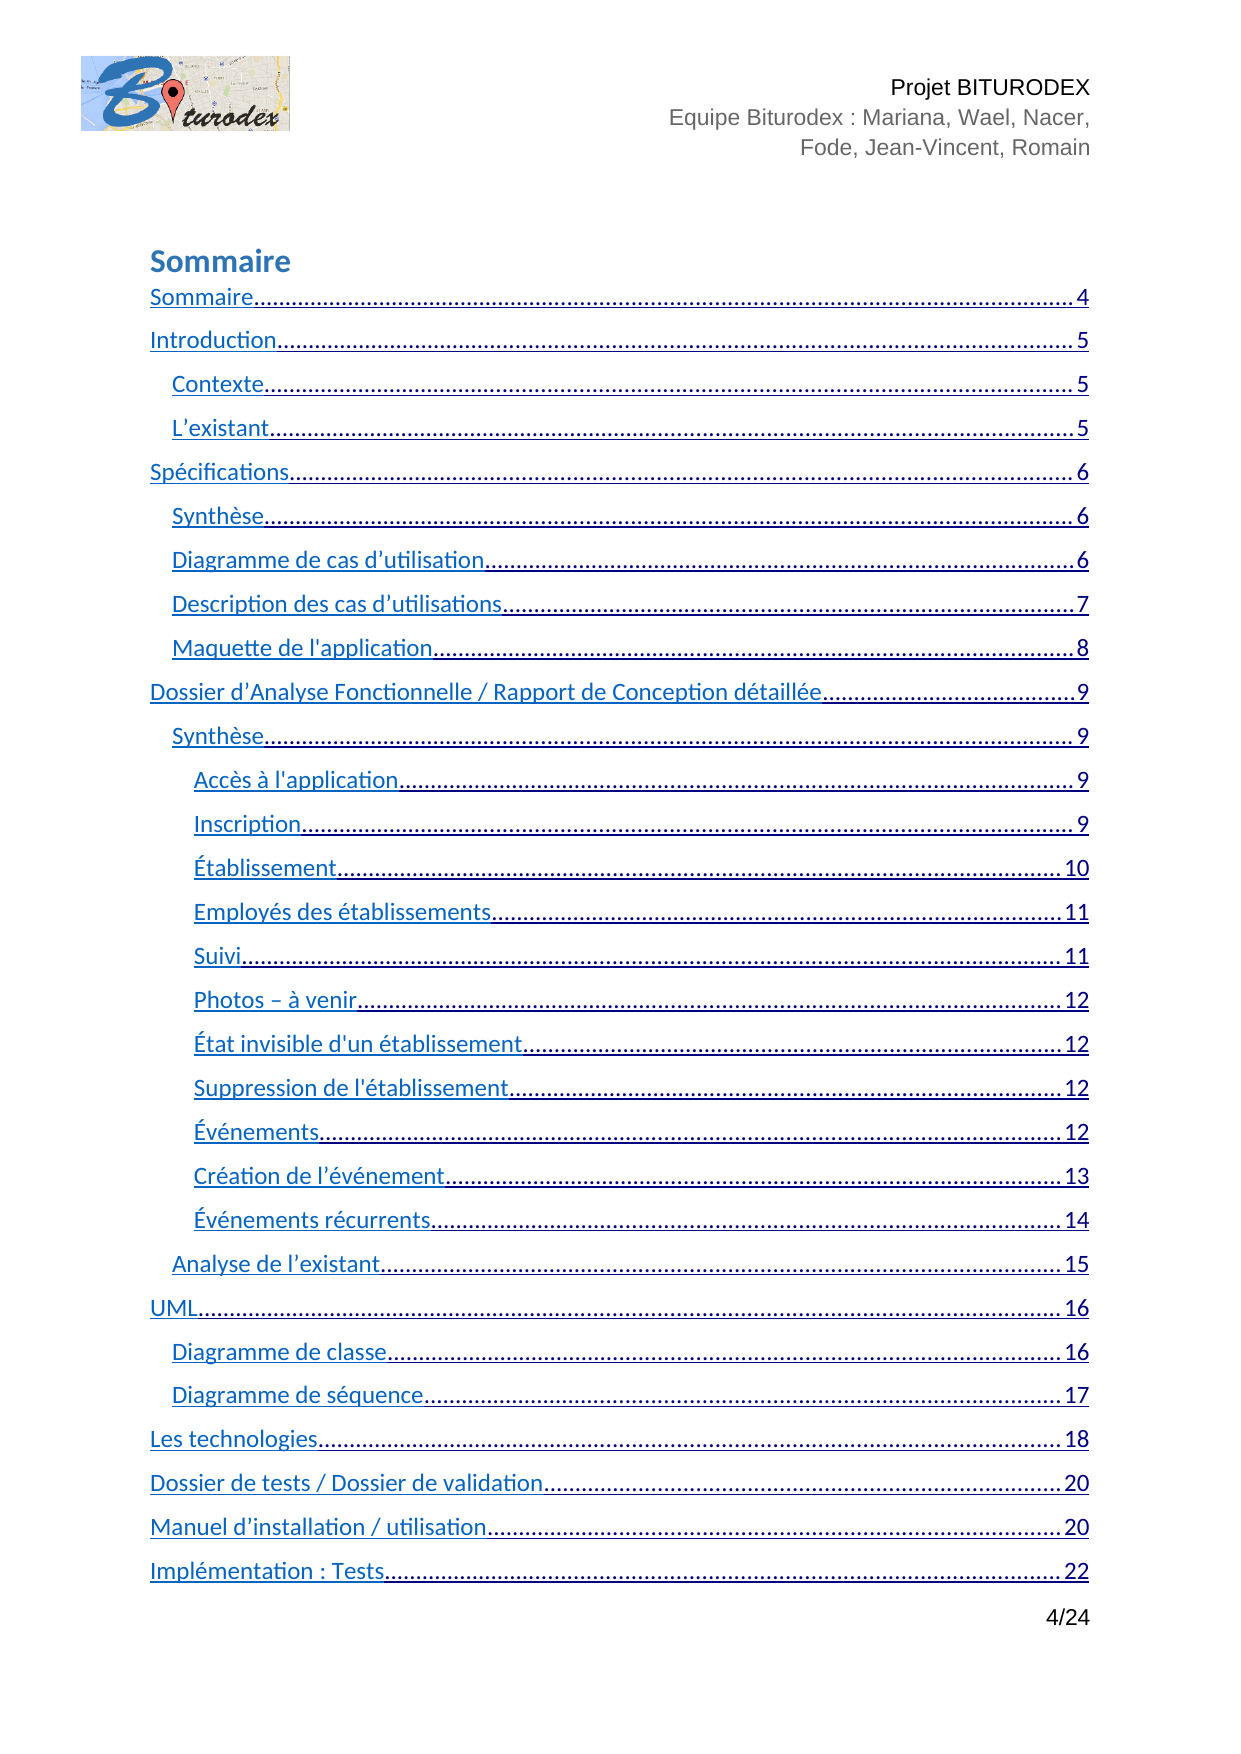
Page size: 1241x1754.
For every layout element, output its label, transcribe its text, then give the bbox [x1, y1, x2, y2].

text Diagramme de classe 16 [172, 1336, 1090, 1366]
text Synthèse 9 [172, 720, 1090, 751]
text Diagramme de séquence 17 [172, 1379, 1090, 1410]
text Manuel d’installation / utilisation 20 [150, 1511, 1090, 1542]
text Dossier de tests / Dossier de validation 20 [150, 1467, 1090, 1498]
text Diagramme de cas d’utilisation 6 [172, 544, 1090, 575]
text Les technologies 18 [150, 1423, 1090, 1454]
text Implémentation : Tests 22 [150, 1555, 1090, 1586]
text Employés des établissements 11 [194, 896, 1090, 927]
text Dossier d’Analyse Fonctionnelle / Rapport de Conception détaillée 9 [150, 676, 1090, 707]
text Maquette de l'application 8 [172, 632, 1090, 663]
text État invisible d'un établissement 12 [194, 1028, 1090, 1058]
text Synthèse 6 [172, 500, 1090, 531]
text Introduction 5 [150, 324, 1090, 355]
text Contexte 5 [172, 368, 1090, 399]
text Sommaire 4 [150, 281, 1090, 311]
text Sommaire [150, 240, 1090, 281]
text Établissement 10 [194, 852, 1090, 883]
text Événements 12 [194, 1116, 1090, 1146]
text Inscription 9 [194, 808, 1090, 839]
text Photos – à venir 12 [194, 984, 1090, 1014]
text Description des cas d’utilisations 7 [172, 588, 1090, 619]
text Événements récurrents 14 [194, 1204, 1090, 1234]
text Suivi 11 [194, 940, 1090, 971]
text L’existant 5 [172, 412, 1090, 443]
text UML 16 [150, 1292, 1090, 1322]
text Spécifications 6 [150, 456, 1090, 487]
text Accès à l'application 9 [194, 764, 1090, 795]
text Création de l’événement 13 [194, 1160, 1090, 1190]
text Suppression de l'établissement 12 [194, 1072, 1090, 1102]
text Analyse de l’existant 15 [172, 1248, 1090, 1278]
